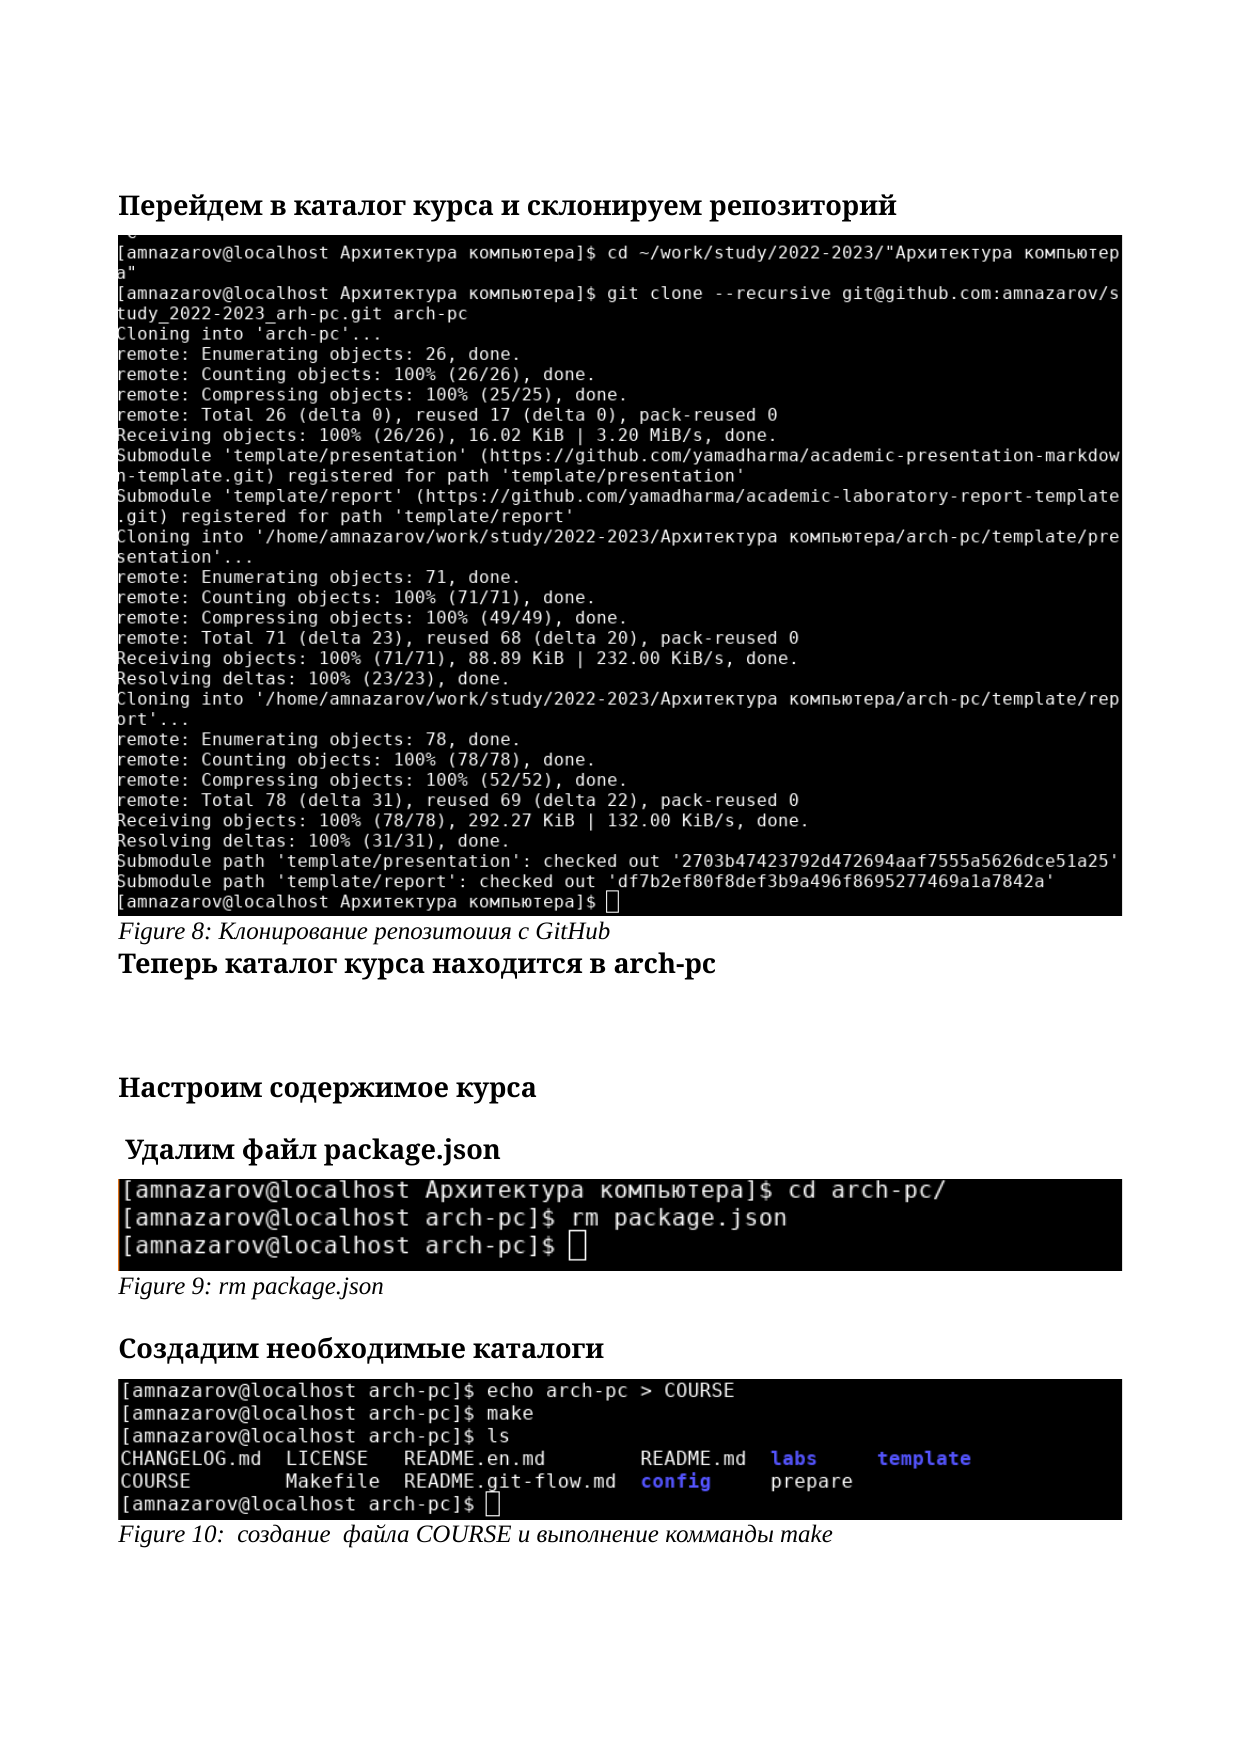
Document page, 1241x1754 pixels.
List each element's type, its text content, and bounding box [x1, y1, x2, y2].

text Figure 10: создание файла COURSE и выполнение комманды make [118, 1520, 1122, 1548]
subtitle Настроим содержимое курса [118, 1068, 1122, 1105]
subtitle Удалим файл package.json [118, 1130, 1122, 1167]
subtitle Теперь каталог курса находится в arch-pc [118, 945, 1122, 982]
subtitle Перейдем в каталог курса и склонируем репозиторий [118, 186, 1122, 223]
subtitle Создадим необходимые каталоги [118, 1300, 1122, 1367]
text Figure 9: rm package.json [118, 1271, 1122, 1300]
picture [118, 235, 1123, 916]
text Figure 8: Клонирование репозитоиия c GitHub [118, 916, 1122, 945]
picture [118, 1179, 1123, 1271]
picture [118, 1379, 1123, 1520]
